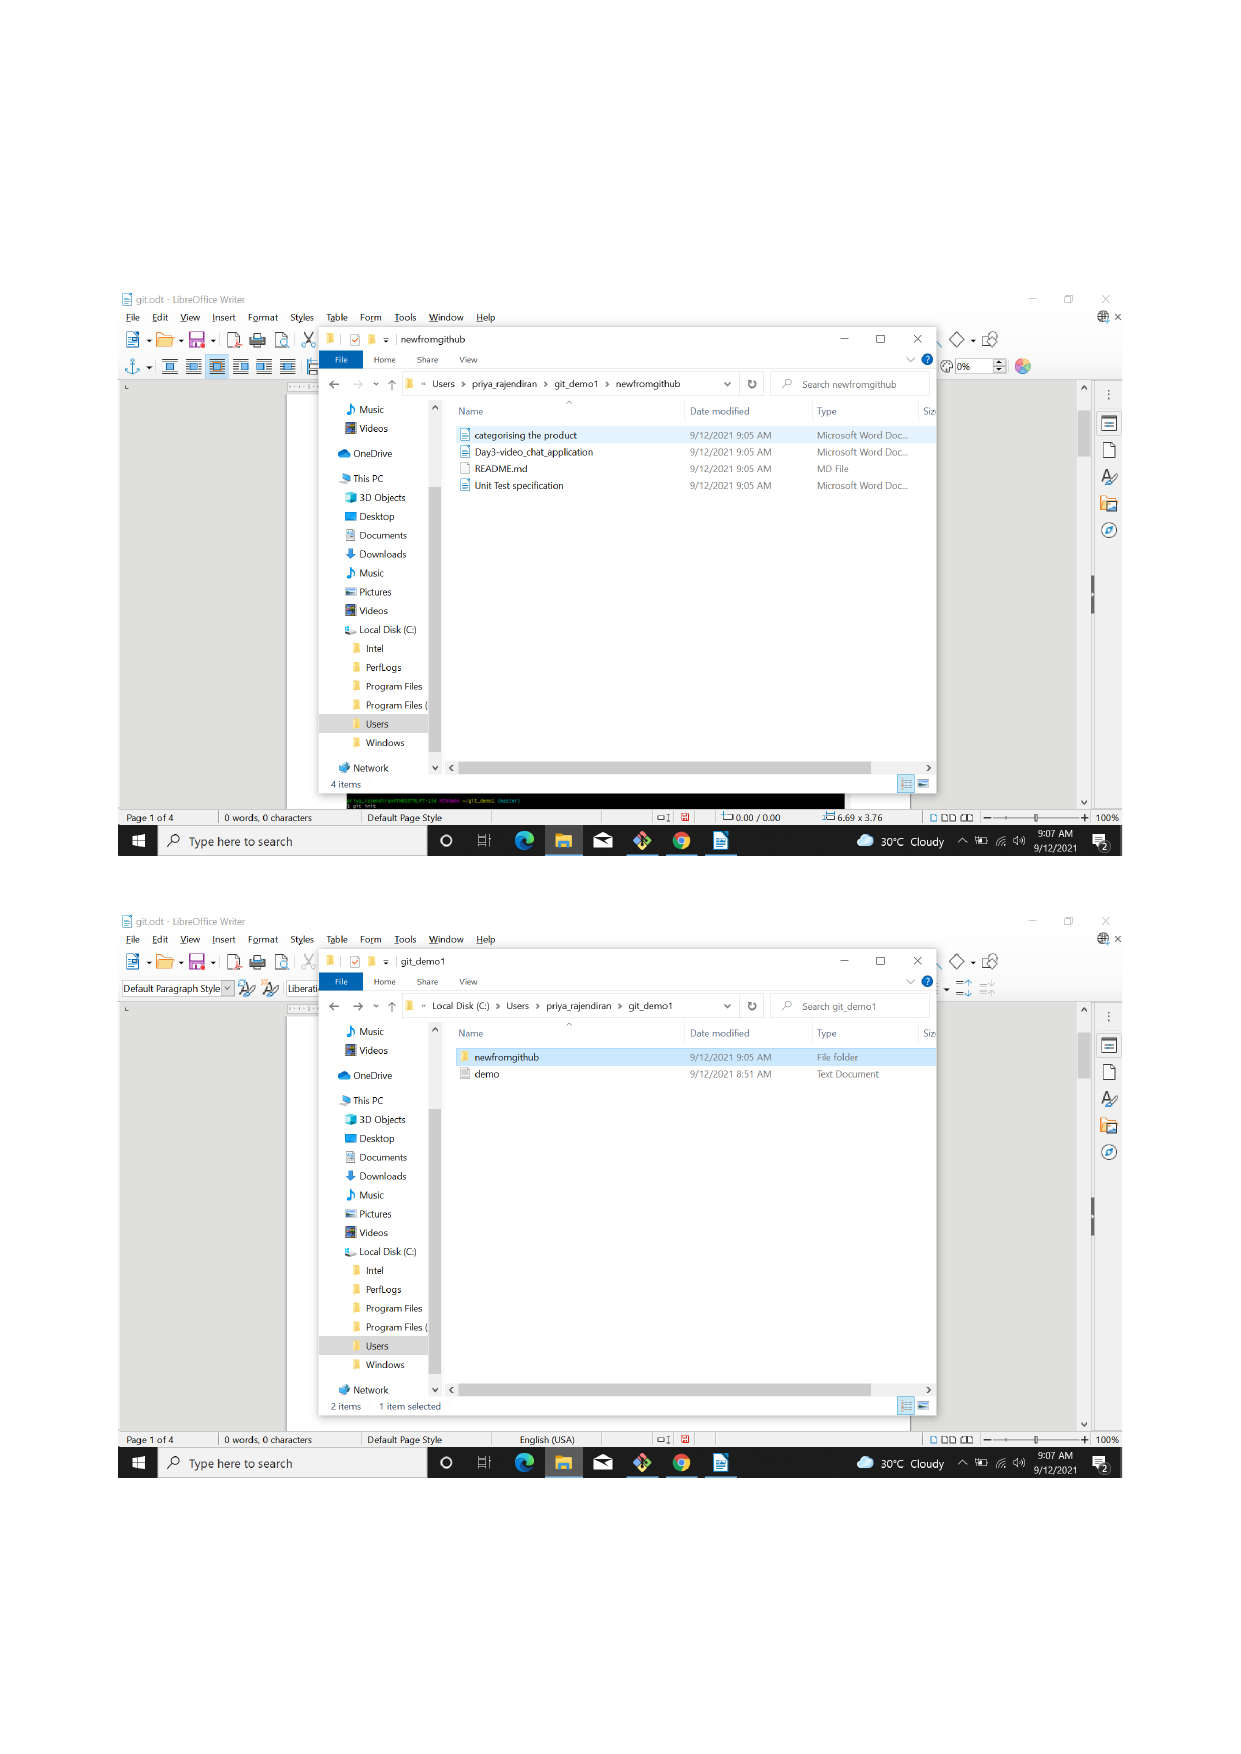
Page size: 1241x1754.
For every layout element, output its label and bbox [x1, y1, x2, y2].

picture [118, 912, 1123, 1478]
picture [118, 290, 1123, 856]
